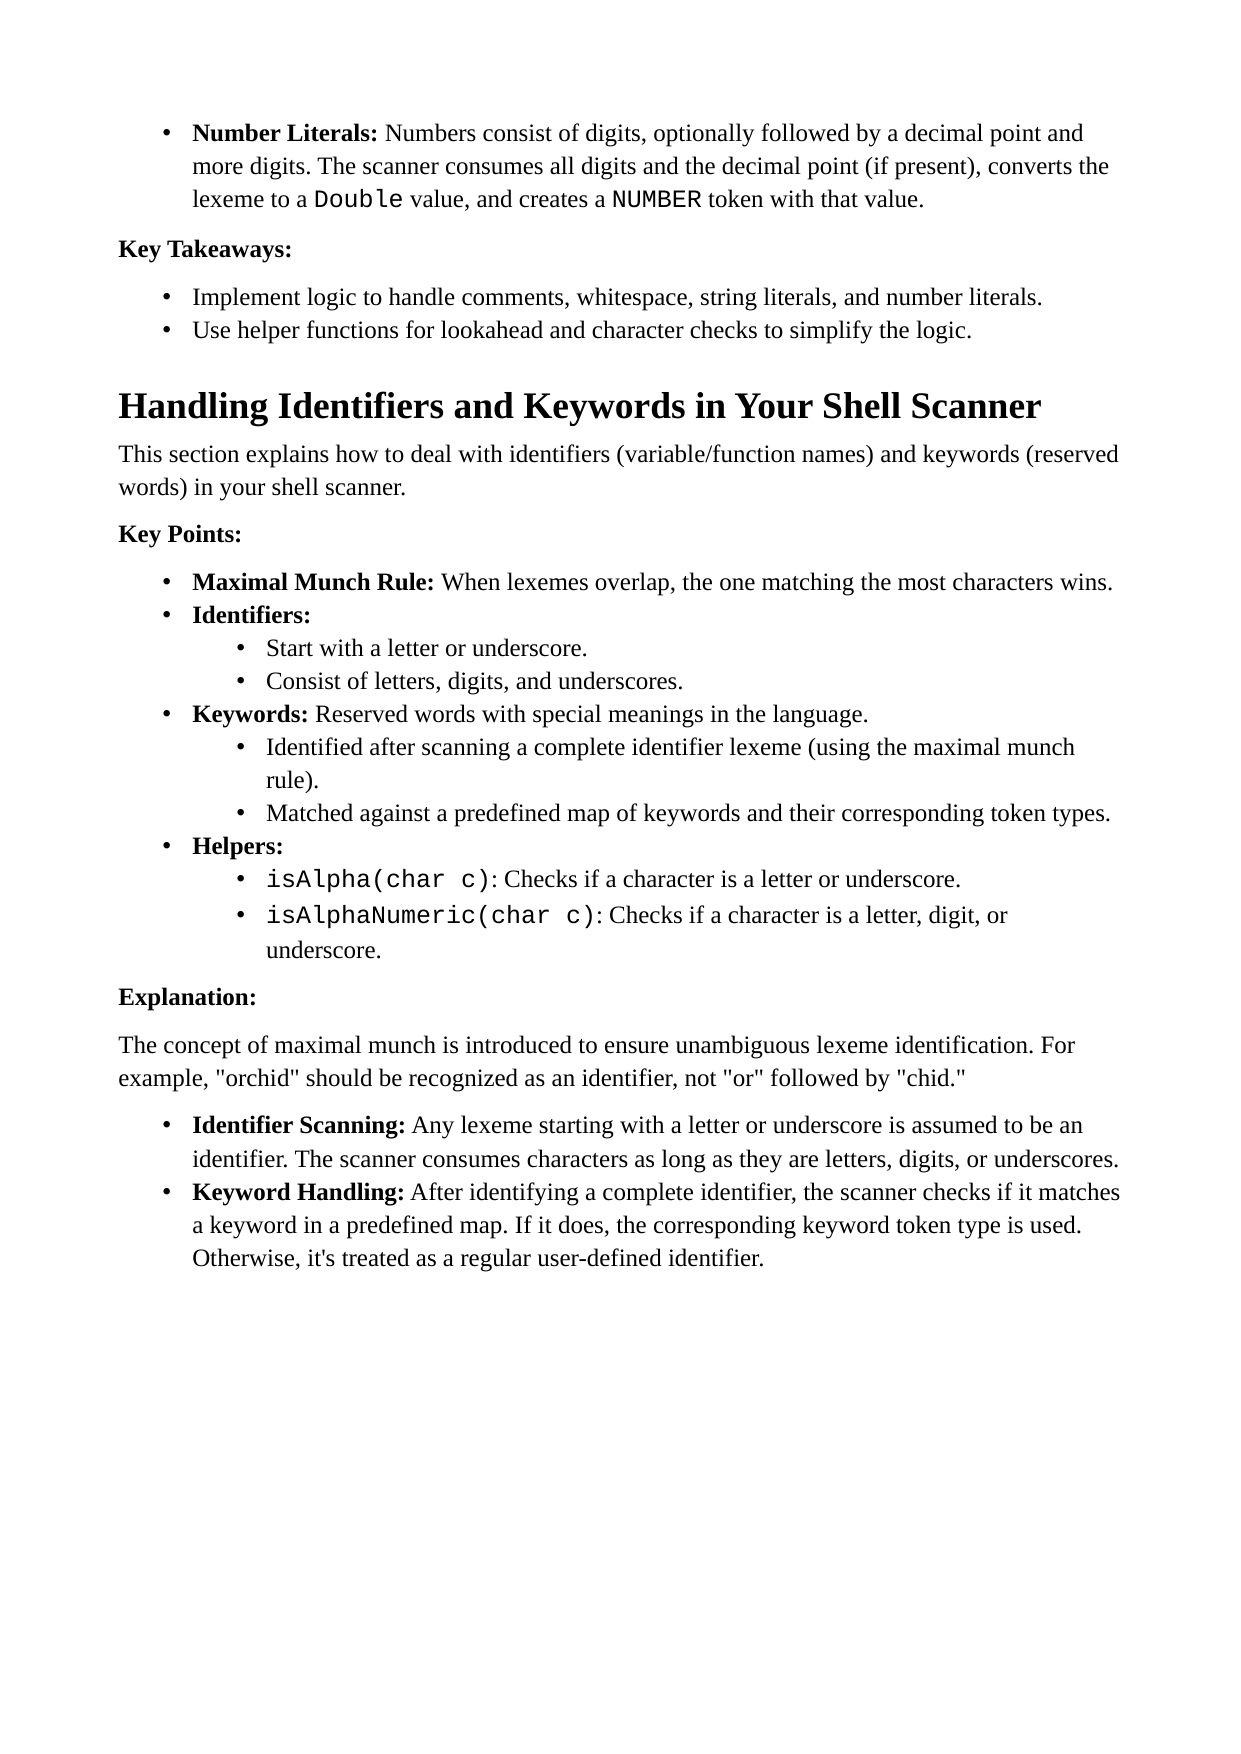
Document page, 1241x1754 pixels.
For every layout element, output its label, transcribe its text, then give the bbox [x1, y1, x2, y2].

list Use helper functions for lookahead and character checks to simplify the logic. [162, 315, 1122, 343]
list isAlpha(char c): Checks if a character is a letter or underscore. [236, 864, 1122, 895]
subtitle Handling Identifiers and Keywords in Your Shell Scanner [118, 383, 1122, 426]
list Implement logic to handle comments, whitespace, string literals, and number literals. [162, 282, 1122, 311]
list isAlphaNumeric(char c): Checks if a character is a letter, digit, or underscore. [236, 900, 1122, 963]
list Identifiers: [162, 600, 1122, 629]
list Helpers: [162, 831, 1122, 860]
list Identified after scanning a complete identifier lexeme (using the maximal munch rule). [236, 732, 1122, 794]
list Keywords: Reserved words with special meanings in the language. [162, 699, 1122, 728]
list Number Literals: Numbers consist of digits, optionally followed by a decimal point and more digits. The scanner consumes all digits and the decimal point (if present), converts the lexeme to a Double value, and creates a NUMBER token with that value. [162, 118, 1122, 215]
text This section explains how to deal with identifiers (variable/function names) and keywords (reserved words) in your shell scanner. [118, 439, 1122, 501]
text The concept of maximal munch is introduced to ensure unambiguous lexeme identification. For example, "orchid" should be recognized as an identifier, not "or" followed by "chid." [118, 1030, 1122, 1092]
list Consist of letters, digits, and underscores. [236, 666, 1122, 695]
text Key Takeaways: [118, 234, 1122, 263]
list Start with a letter or underscore. [236, 633, 1122, 662]
list Keyword Handling: After identifying a complete identifier, the scanner checks if it matches a keyword in a predefined map. If it does, the corresponding keyword token type is used. Otherwise, it's treated as a regular user-defined identifier. [162, 1177, 1122, 1271]
text Key Points: [118, 519, 1122, 548]
list Maximal Munch Rule: When lexemes overlap, the one matching the most characters wins. [162, 567, 1122, 596]
list Matched against a predefined map of keywords and their corresponding token types. [236, 798, 1122, 827]
text Explanation: [118, 982, 1122, 1011]
list Identifier Scanning: Any lexeme starting with a letter or underscore is assumed to be an identifier. The scanner consumes characters as long as they are letters, digits, or underscores. [162, 1111, 1122, 1172]
